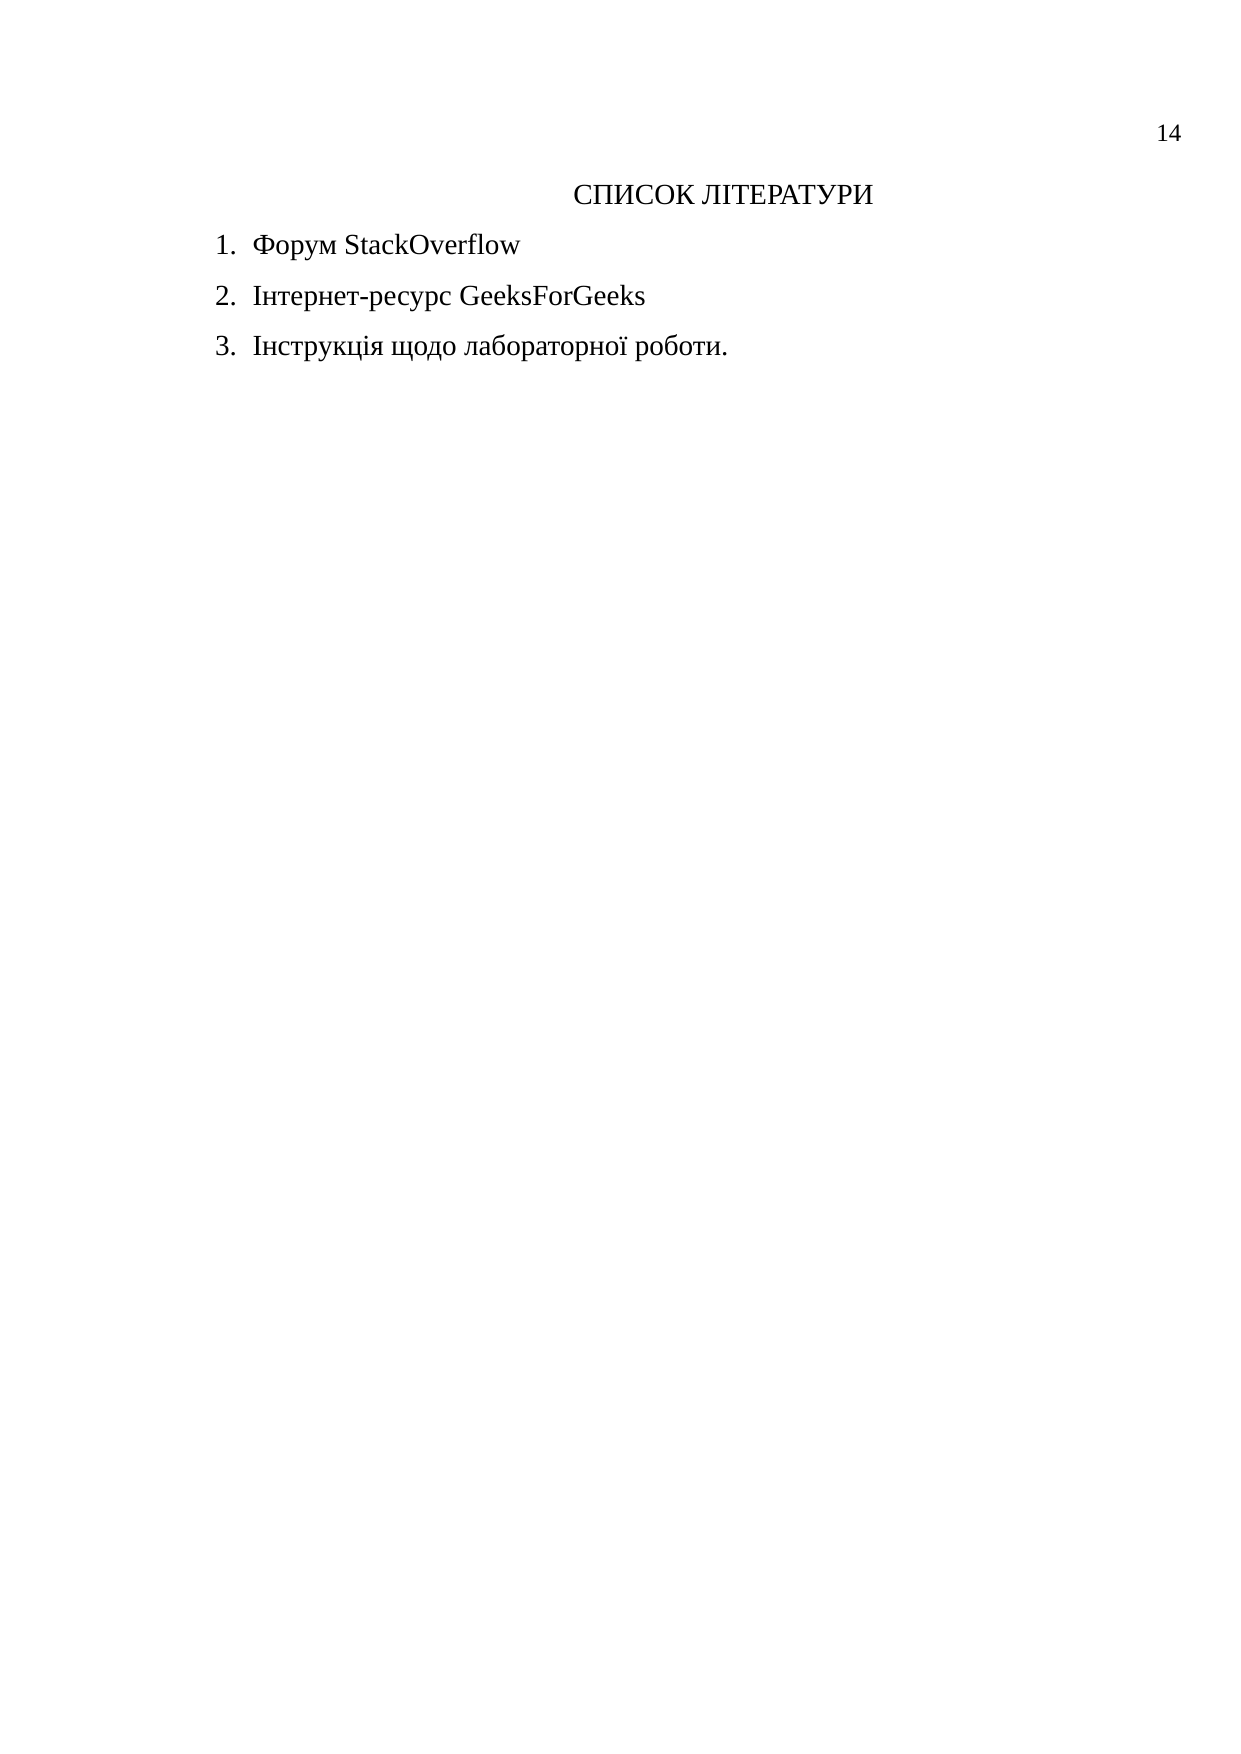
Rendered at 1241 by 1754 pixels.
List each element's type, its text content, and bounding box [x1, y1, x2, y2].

list Форум StackOverflow [215, 227, 1181, 261]
subtitle СПИСОК ЛІТЕРАТУРИ [266, 177, 1181, 211]
list Інструкція щодо лабораторної роботи. [215, 328, 1181, 362]
list Інтернет-ресурс GeeksForGeeks [215, 278, 1181, 311]
